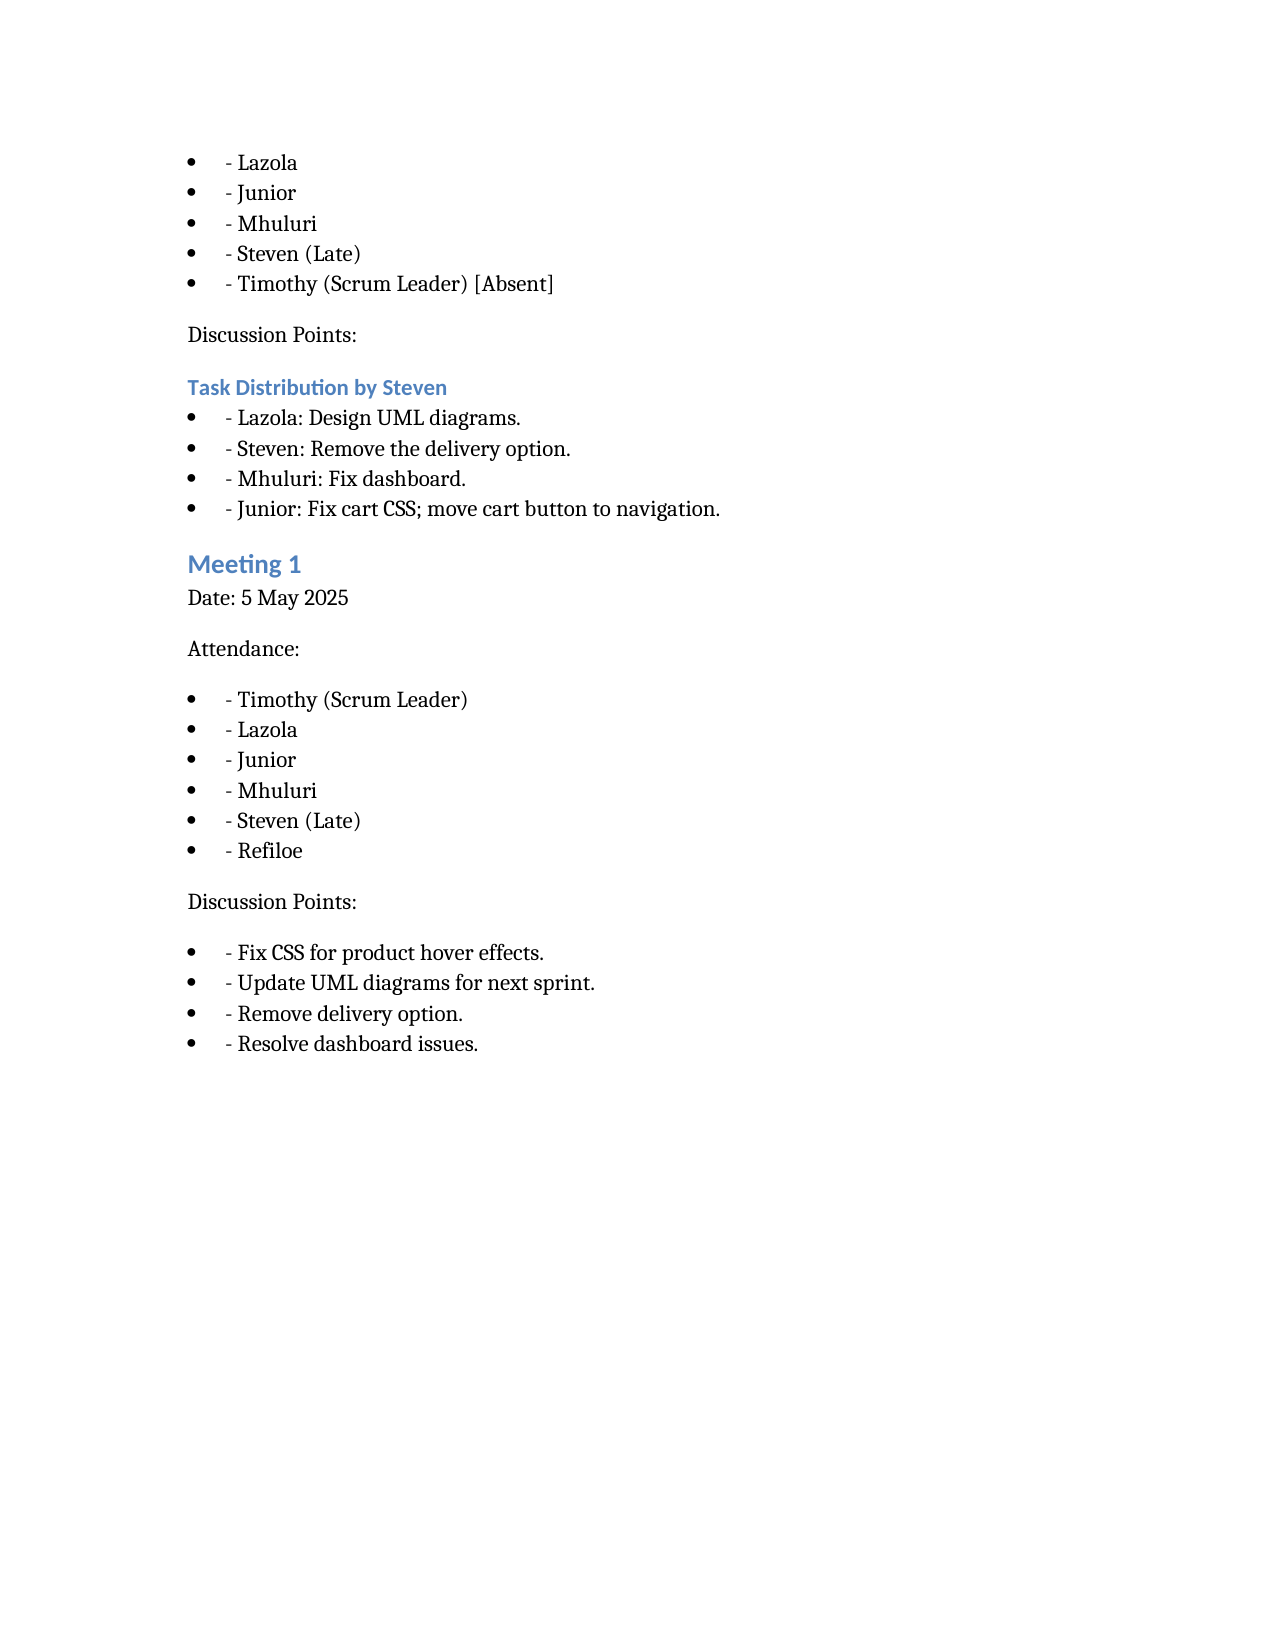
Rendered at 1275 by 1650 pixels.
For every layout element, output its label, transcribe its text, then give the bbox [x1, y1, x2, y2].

list - Junior: Fix cart CSS; move cart button to navigation. [187, 496, 1087, 522]
subtitle Meeting 1 [187, 547, 1087, 580]
list - Mhuluri [187, 210, 1087, 237]
list - Timothy (Scrum Leader) [Absent] [187, 271, 1087, 297]
list - Fix CSS for product hover effects. [187, 940, 1087, 966]
list - Junior [187, 180, 1087, 207]
list - Update UML diagrams for next sprint. [187, 970, 1087, 996]
list - Steven (Late) [187, 808, 1087, 834]
list - Refiloe [187, 838, 1087, 864]
list - Lazola [187, 150, 1087, 176]
list - Mhuluri [187, 777, 1087, 804]
list - Lazola [187, 717, 1087, 743]
list - Steven: Remove the delivery option. [187, 435, 1087, 462]
text Discussion Points: [187, 322, 1087, 348]
text Attendance: [187, 636, 1087, 662]
list - Resolve dashboard issues. [187, 1031, 1087, 1057]
list - Remove delivery option. [187, 1000, 1087, 1027]
list - Lazola: Design UML diagrams. [187, 405, 1087, 431]
list - Timothy (Scrum Leader) [187, 687, 1087, 713]
text Discussion Points: [187, 889, 1087, 915]
list - Junior [187, 747, 1087, 773]
text Date: 5 May 2025 [187, 585, 1087, 611]
list - Steven (Late) [187, 241, 1087, 267]
list - Mhuluri: Fix dashboard. [187, 466, 1087, 492]
subtitle Task Distribution by Steven [187, 373, 1087, 401]
